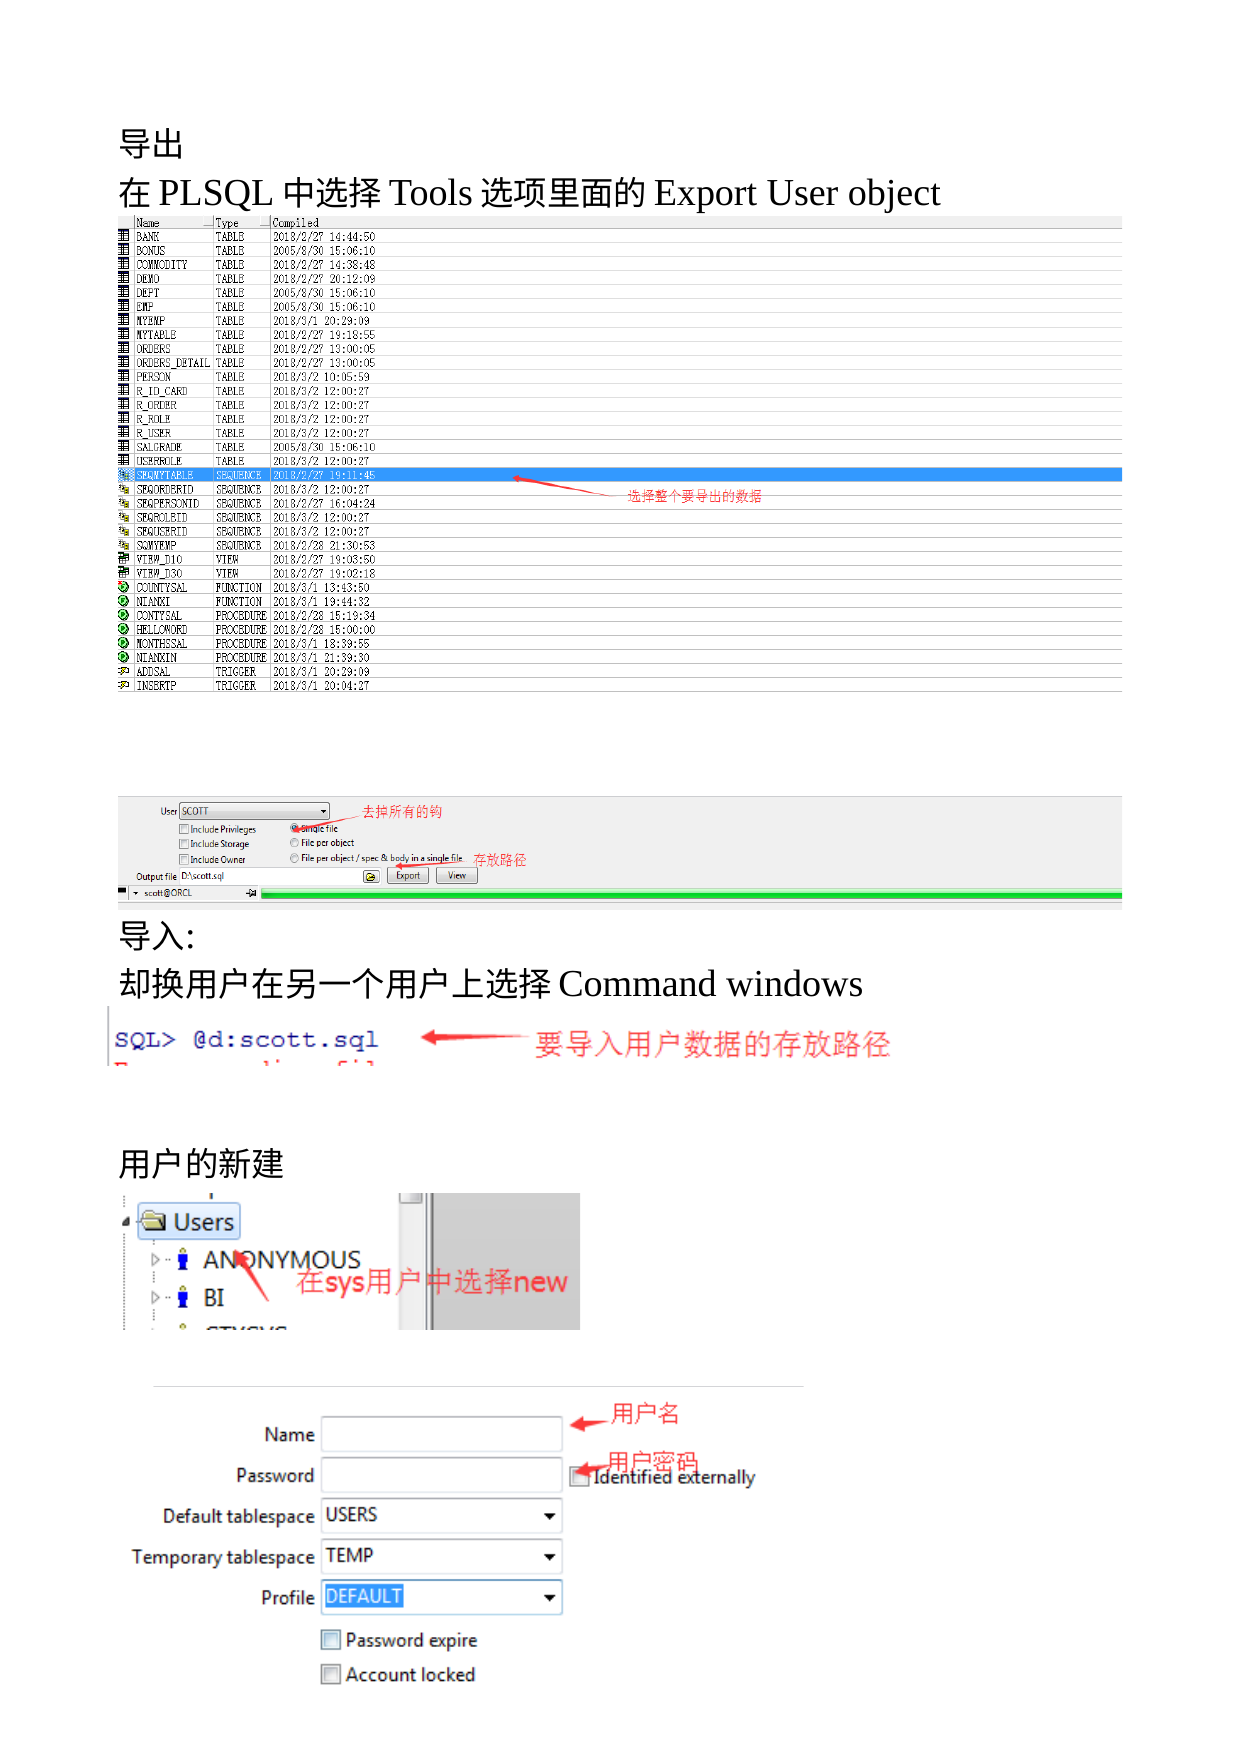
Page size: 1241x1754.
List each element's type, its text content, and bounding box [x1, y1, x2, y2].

text 在PLSQL中选择Tools选项里面的Export User object [118, 166, 1122, 214]
picture [122, 1193, 581, 1330]
text 却换用户在另一个用户上选择Command windows [118, 958, 1122, 1006]
picture [99, 1386, 804, 1727]
text 导出 [118, 118, 1122, 166]
picture [118, 214, 1123, 910]
text 导入: [118, 910, 1122, 958]
text 用户的新建 [118, 1138, 1122, 1186]
picture [103, 1006, 959, 1066]
